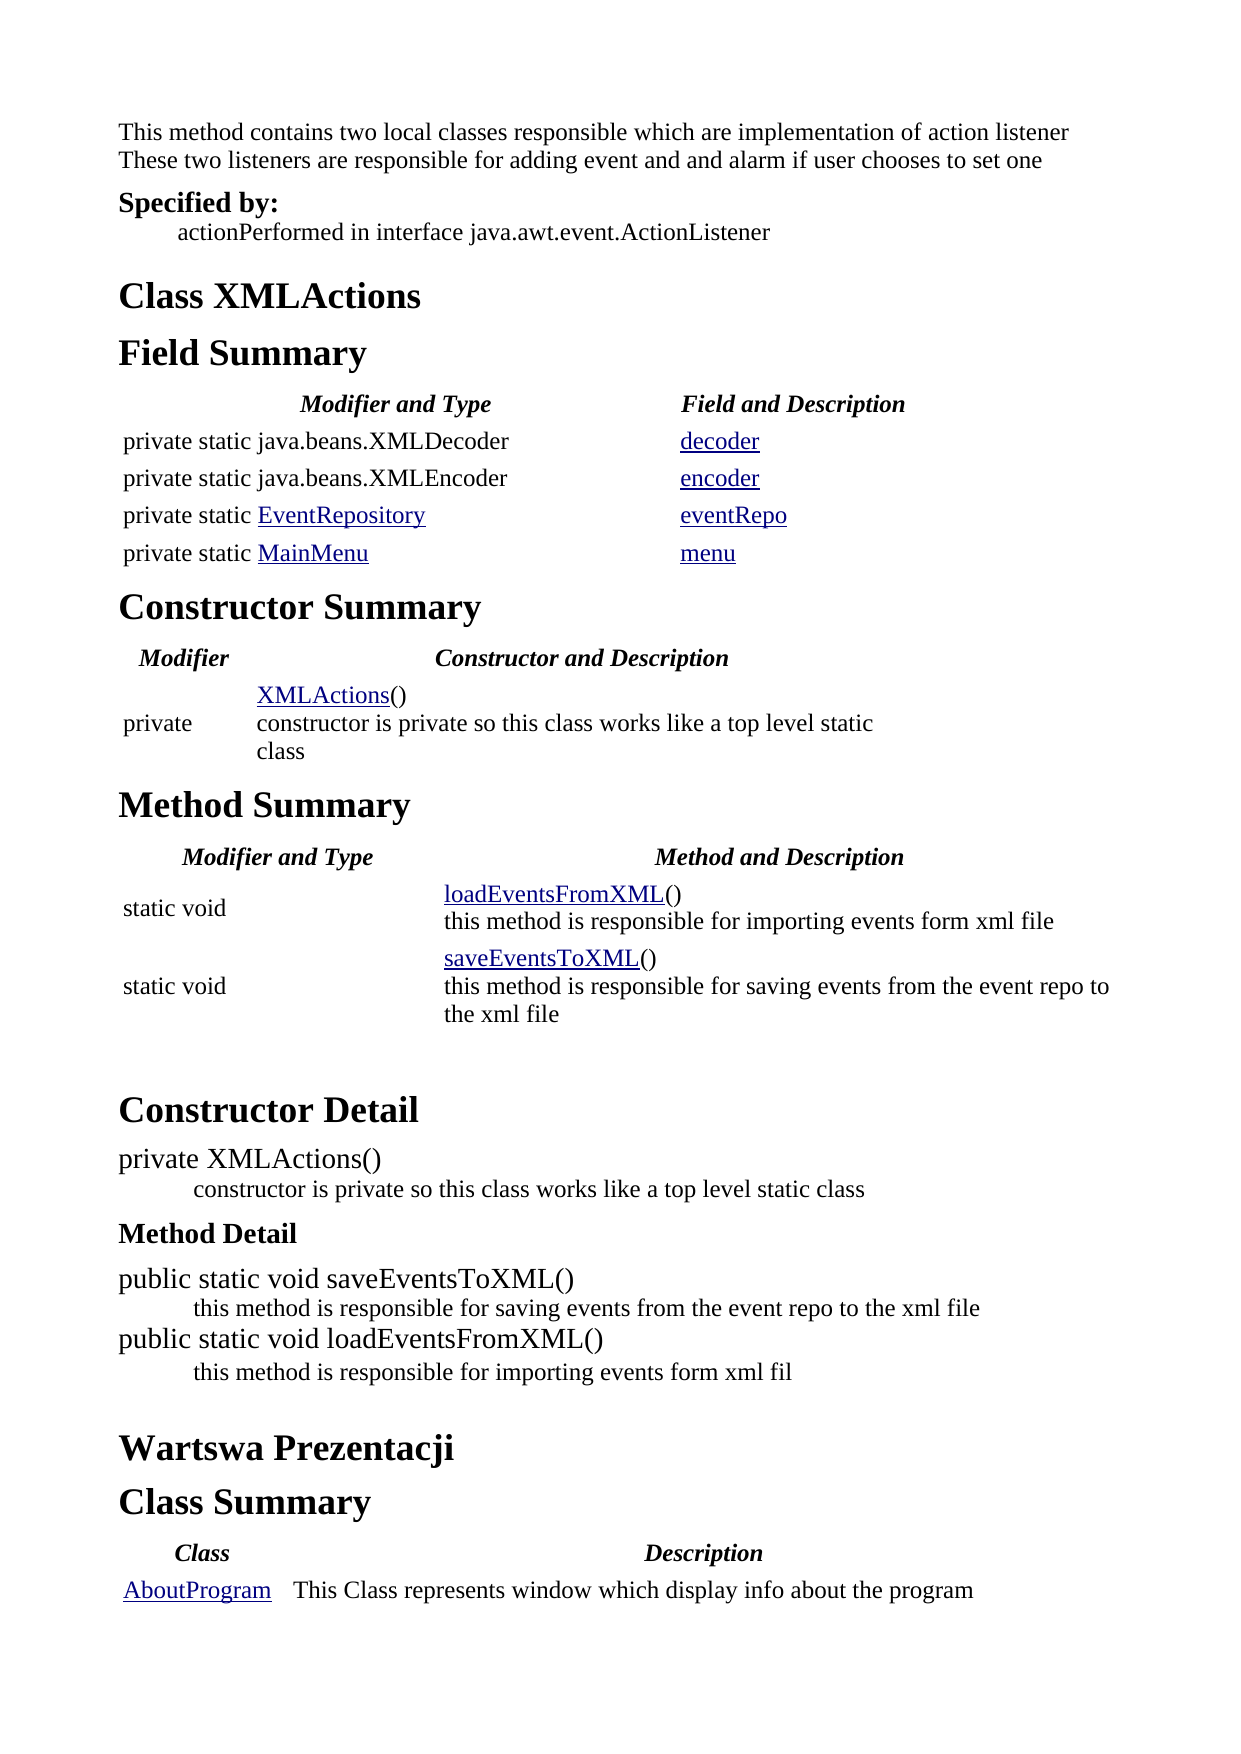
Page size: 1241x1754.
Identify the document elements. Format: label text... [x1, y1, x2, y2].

text This method contains two local classes responsible which are implementation of action listener These two listeners are responsible for adding event and and alarm if user chooses to set one [118, 118, 1122, 173]
subtitle Constructor Detail [118, 1088, 1122, 1130]
table_cell loadEventsFromXML() this method is responsible for importing events form xml file [439, 875, 1122, 940]
table_cell menu [675, 534, 913, 571]
table_cell private static MainMenu [118, 534, 675, 571]
text Class Summary [118, 1481, 1122, 1522]
table_cell AboutProgram [118, 1572, 288, 1609]
subtitle Field Summary [118, 332, 1122, 373]
table_cell decoder [675, 423, 913, 460]
text this method is responsible for saving events from the event repo to the xml file [118, 1294, 1122, 1322]
table_header Description [288, 1535, 1122, 1572]
table_cell private static java.beans.XMLDecoder [118, 423, 675, 460]
table_cell XMLActions() constructor is private so this class works like a top level static class [252, 677, 915, 769]
table_header Modifier and Type [118, 386, 675, 423]
text constructor is private so this class works like a top level static class [118, 1175, 1122, 1203]
list actionPerformed in interface java.awt.event.ActionListener [177, 218, 1122, 246]
table_header Constructor and Description [252, 640, 915, 677]
table_header Modifier [118, 640, 252, 677]
subtitle Method Summary [118, 784, 1122, 826]
subtitle Constructor Summary [118, 586, 1122, 627]
subtitle Method Detail [118, 1217, 1122, 1249]
table_header Field and Description [675, 386, 913, 423]
text Wartswa Prezentacji [118, 1427, 1122, 1468]
text public static void loadEventsFromXML() [118, 1322, 1122, 1354]
subtitle Class XMLActions [118, 276, 1122, 317]
table_cell static void [118, 940, 439, 1032]
table_header Method and Description [439, 838, 1122, 875]
table_cell saveEventsToXML() this method is responsible for saving events from the event repo to the xml file [439, 940, 1122, 1032]
table_header Class [118, 1535, 288, 1572]
table_header Modifier and Type [118, 838, 439, 875]
text private XMLActions() [118, 1143, 1122, 1175]
table_cell private static java.beans.XMLEncoder [118, 460, 675, 497]
table_cell static void [118, 875, 439, 940]
table_cell encoder [675, 460, 913, 497]
text public static void saveEventsToXML() [118, 1262, 1122, 1294]
table_cell private static EventRepository [118, 497, 675, 534]
table_cell private [118, 677, 252, 769]
table_cell eventRepo [675, 497, 913, 534]
text this method is responsible for importing events form xml fil [118, 1354, 1122, 1387]
table_cell This Class represents window which display info about the program [288, 1572, 1122, 1609]
subtitle Specified by: [118, 186, 1122, 218]
